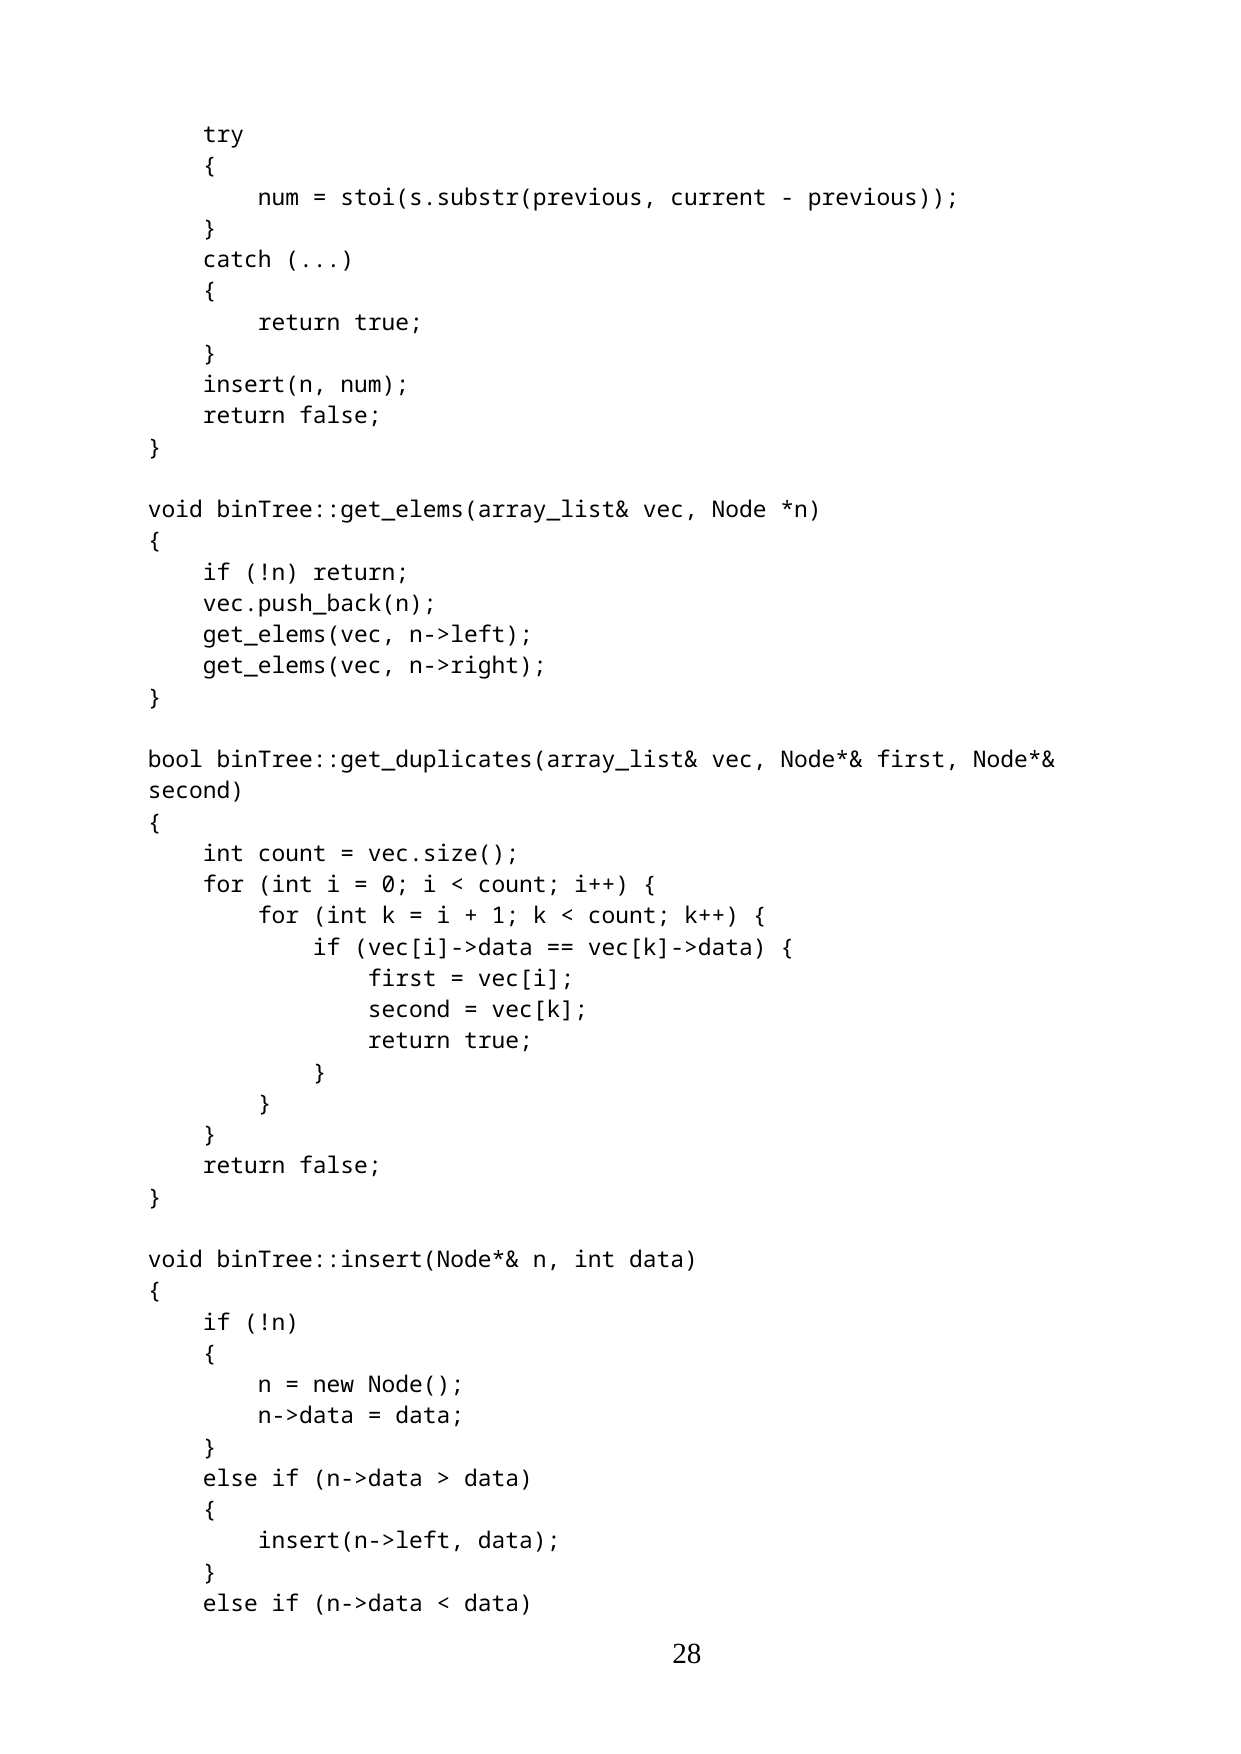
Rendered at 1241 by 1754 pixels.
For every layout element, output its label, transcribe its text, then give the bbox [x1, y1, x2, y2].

text n->data = data; [148, 1399, 1152, 1431]
text } [148, 681, 1152, 712]
text } [148, 1056, 1152, 1087]
text if (!n) [148, 1306, 1152, 1337]
text { [148, 806, 1152, 837]
text { [148, 1493, 1152, 1524]
text { [148, 1337, 1152, 1368]
text return false; [148, 1149, 1152, 1181]
text second = vec[k]; [148, 993, 1152, 1024]
text catch (...) [148, 243, 1152, 274]
text { [148, 524, 1152, 556]
text for (int k = i + 1; k < count; k++) { [148, 899, 1152, 931]
text if (vec[i]->data == vec[k]->data) { [148, 931, 1152, 962]
text } [148, 431, 1152, 462]
text get_elems(vec, n->left); [148, 618, 1152, 649]
text int count = vec.size(); [148, 837, 1152, 868]
text { [148, 1274, 1152, 1306]
text insert(n, num); [148, 368, 1152, 399]
text return true; [148, 1024, 1152, 1056]
text return true; [148, 306, 1152, 337]
text num = stoi(s.substr(previous, current - previous)); [148, 181, 1152, 212]
text first = vec[i]; [148, 962, 1152, 993]
text void binTree::insert(Node*& n, int data) [148, 1243, 1152, 1274]
text } [148, 337, 1152, 368]
text else if (n->data > data) [148, 1462, 1152, 1493]
text } [148, 1431, 1152, 1462]
text for (int i = 0; i < count; i++) { [148, 868, 1152, 899]
text bool binTree::get_duplicates(array_list& vec, Node*& first, Node*& second) [148, 743, 1152, 806]
text } [148, 1087, 1152, 1118]
text insert(n->left, data); [148, 1524, 1152, 1556]
text if (!n) return; [148, 556, 1152, 587]
text return false; [148, 399, 1152, 431]
text } [148, 212, 1152, 243]
text } [148, 1556, 1152, 1587]
text n = new Node(); [148, 1368, 1152, 1399]
text { [148, 149, 1152, 181]
text get_elems(vec, n->right); [148, 649, 1152, 681]
text } [148, 1181, 1152, 1212]
text vec.push_back(n); [148, 587, 1152, 618]
text else if (n->data < data) [148, 1587, 1152, 1618]
text try [148, 118, 1152, 149]
text { [148, 274, 1152, 306]
text void binTree::get_elems(array_list& vec, Node *n) [148, 493, 1152, 524]
text } [148, 1118, 1152, 1149]
